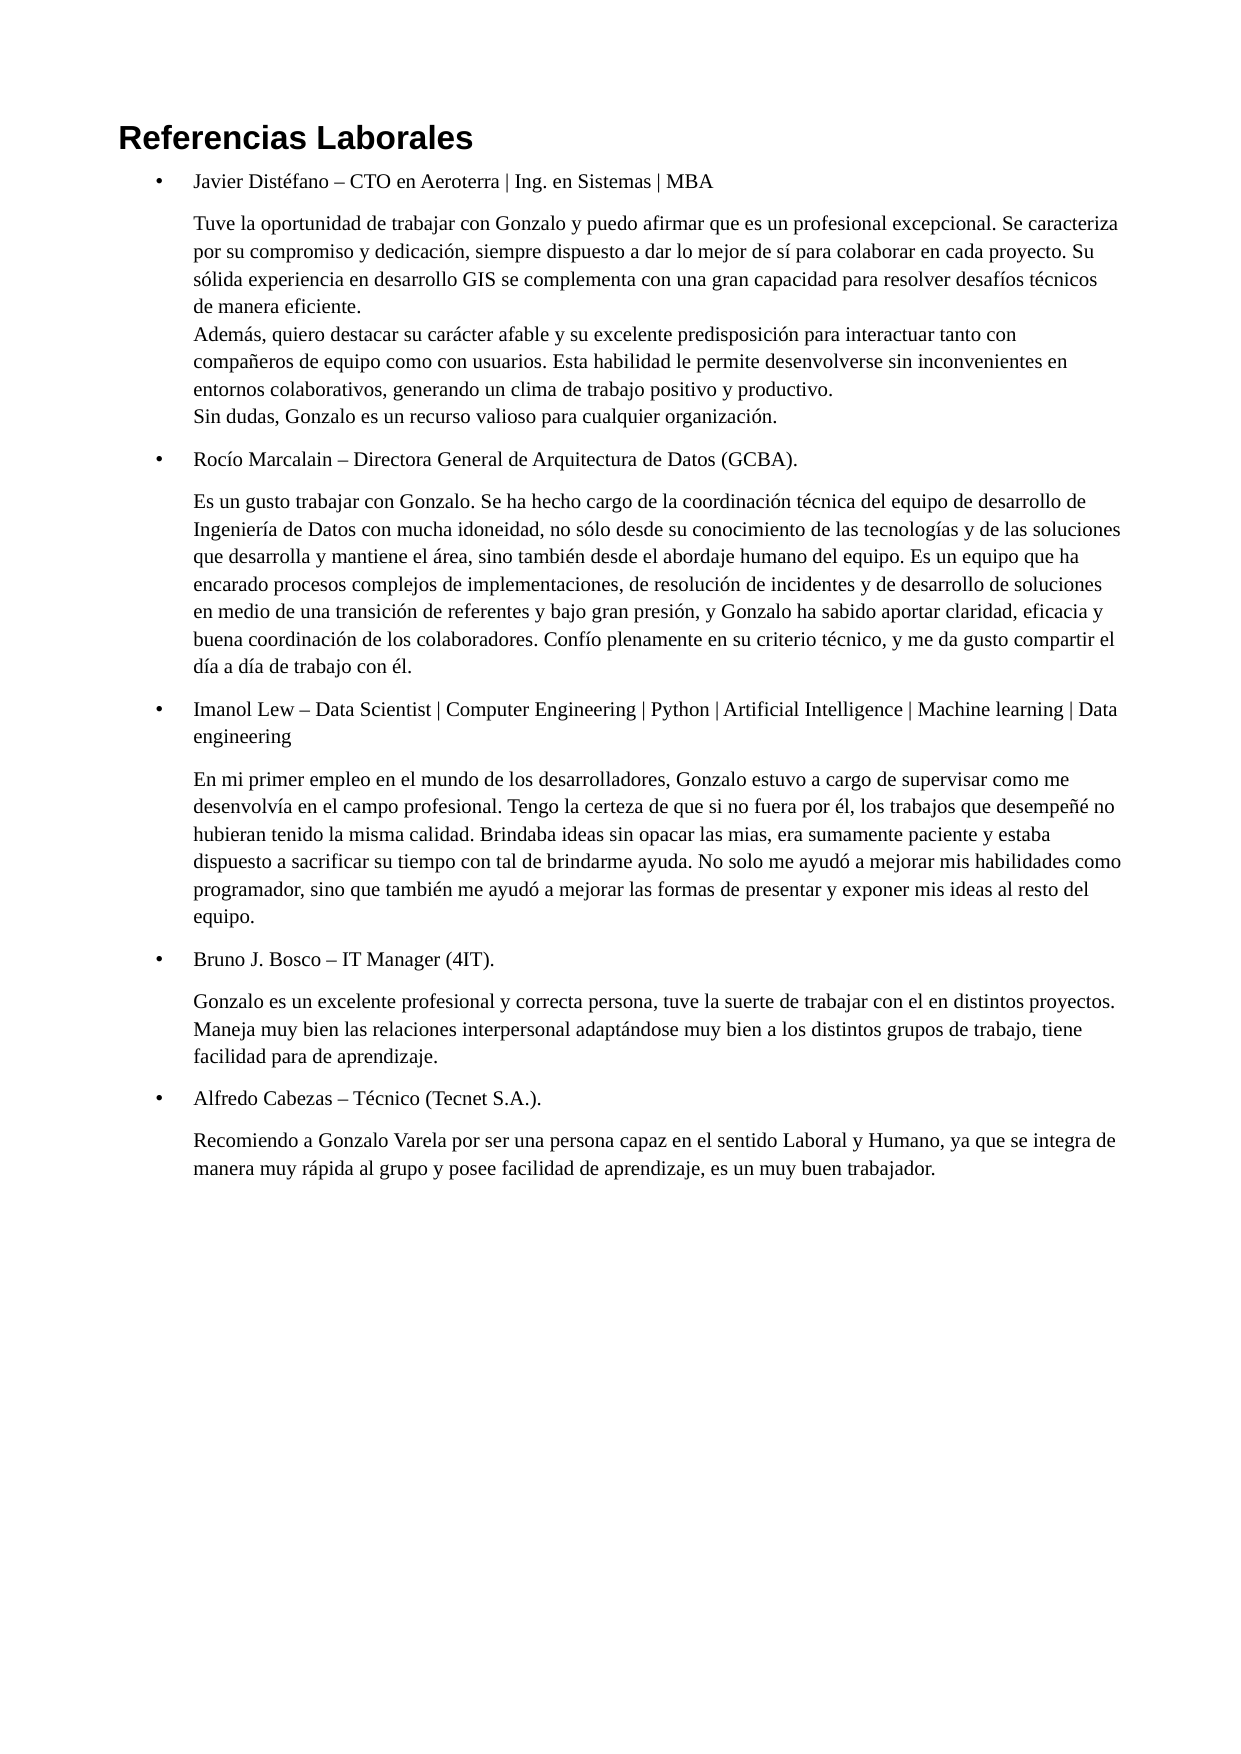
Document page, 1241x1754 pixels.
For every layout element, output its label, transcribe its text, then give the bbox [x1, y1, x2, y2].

subtitle Referencias Laborales [118, 118, 1122, 157]
list Javier Distéfano – CTO en Aeroterra | Ing. en Sistemas | MBA [156, 169, 1122, 193]
list Rocío Marcalain – Directora General de Arquitectura de Datos (GCBA). [156, 447, 1122, 471]
list Es un gusto trabajar con Gonzalo. Se ha hecho cargo de la coordinación técnica del equipo de desarrollo de Ingeniería de Datos con mucha idoneidad, no sólo desde su conocimiento de las tecnologías y de las soluciones que desarrolla y mantiene el área, sino también desde el abordaje humano del equipo. Es un equipo que ha encarado procesos complejos de implementaciones, de resolución de incidentes y de desarrollo de soluciones en medio de una transición de referentes y bajo gran presión, y Gonzalo ha sabido aportar claridad, eficacia y buena coordinación de los colaboradores. Confío plenamente en su criterio técnico, y me da gusto compartir el día a día de trabajo con él. [156, 489, 1122, 678]
list Alfredo Cabezas – Técnico (Tecnet S.A.). [156, 1086, 1122, 1110]
list En mi primer empleo en el mundo de los desarrolladores, Gonzalo estuvo a cargo de supervisar como me desenvolvía en el campo profesional. Tengo la certeza de que si no fuera por él, los trabajos que desempeñé no hubieran tenido la misma calidad. Brindaba ideas sin opacar las mias, era sumamente paciente y estaba dispuesto a sacrificar su tiempo con tal de brindarme ayuda. No solo me ayudó a mejorar mis habilidades como programador, sino que también me ayudó a mejorar las formas de presentar y exponer mis ideas al resto del equipo. [156, 766, 1122, 928]
list Gonzalo es un excelente profesional y correcta persona, tuve la suerte de trabajar con el en distintos proyectos. Maneja muy bien las relaciones interpersonal adaptándose muy bien a los distintos grupos de trabajo, tiene facilidad para de aprendizaje. [156, 989, 1122, 1068]
list Tuve la oportunidad de trabajar con Gonzalo y puedo afirmar que es un profesional excepcional. Se caracteriza por su compromiso y dedicación, siempre dispuesto a dar lo mejor de sí para colaborar en cada proyecto. Su sólida experiencia en desarrollo GIS se complementa con una gran capacidad para resolver desafíos técnicos de manera eficiente. Además, quiero destacar su carácter afable y su excelente predisposición para interactuar tanto con compañeros de equipo como con usuarios. Esta habilidad le permite desenvolverse sin inconvenientes en entornos colaborativos, generando un clima de trabajo positivo y productivo. Sin dudas, Gonzalo es un recurso valioso para cualquier organización. [156, 211, 1122, 428]
list Bruno J. Bosco – IT Manager (4IT). [156, 947, 1122, 971]
list Recomiendo a Gonzalo Varela por ser una persona capaz en el sentido Laboral y Humano, ya que se integra de manera muy rápida al grupo y posee facilidad de aprendizaje, es un muy buen trabajador. [156, 1128, 1122, 1180]
list Imanol Lew – Data Scientist | Computer Engineering | Python | Artificial Intelligence | Machine learning | Data engineering [156, 697, 1122, 748]
